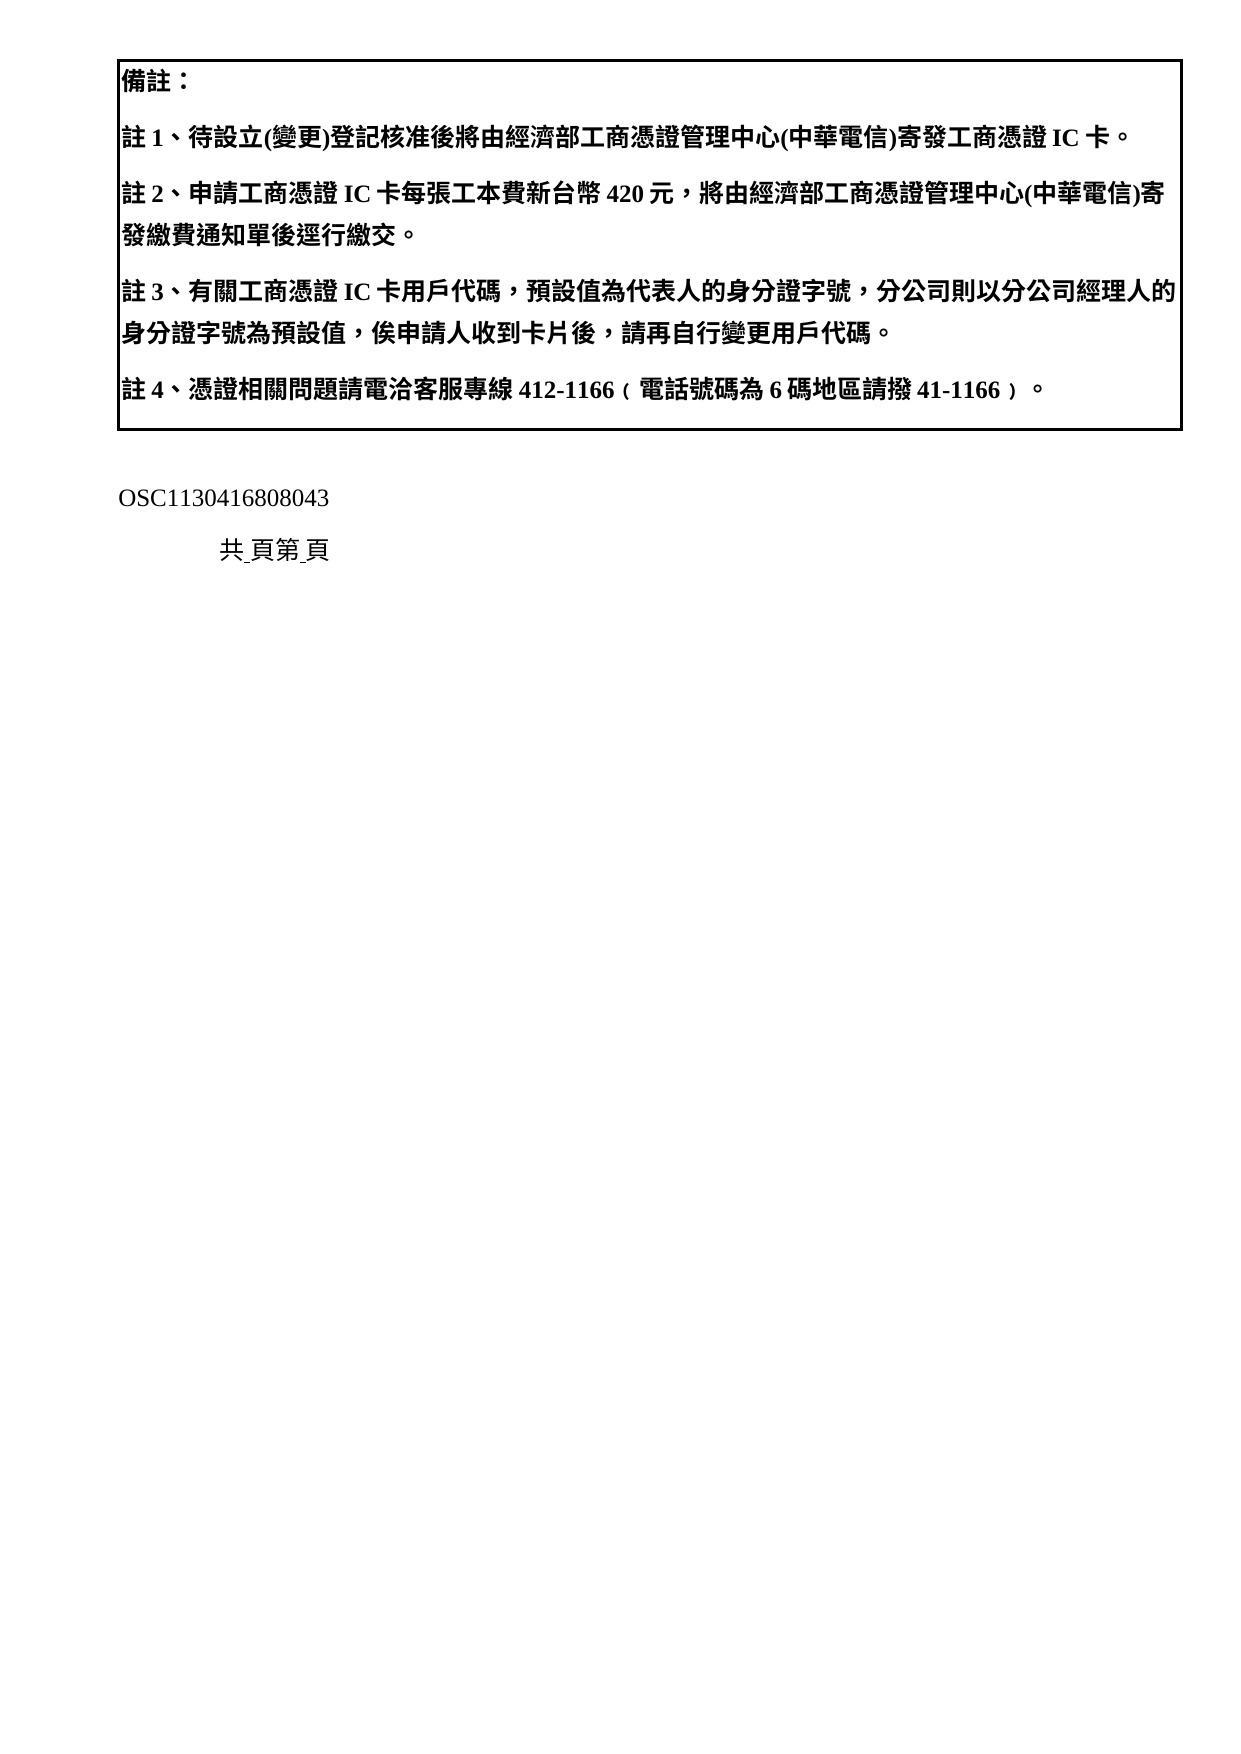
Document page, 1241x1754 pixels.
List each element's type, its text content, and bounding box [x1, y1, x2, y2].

table_cell 備註： 註1、待設立(變更)登記核准後將由經濟部工商憑證管理中心(中華電信)寄發工商憑證IC卡。 註2、申請工商憑證IC卡每張工本費新台幣420元，將由經濟部工商憑證管理中心(中華電信)寄發繳費通知單後逕行繳交。 註3、有關工商憑證IC卡用戶代碼，預設值為代表人的身分證字號，分公司則以分公司經理人的身分證字號為預設值，俟申請人收到卡片後，請再自行變更用戶代碼。 註4、憑證相關問題請電洽客服專線412-1166﹙電話號碼為6碼地區請撥41-1166﹚。 [120, 62, 1180, 427]
table_header OSC1130416808043 共 頁第 頁 [118, 483, 330, 596]
